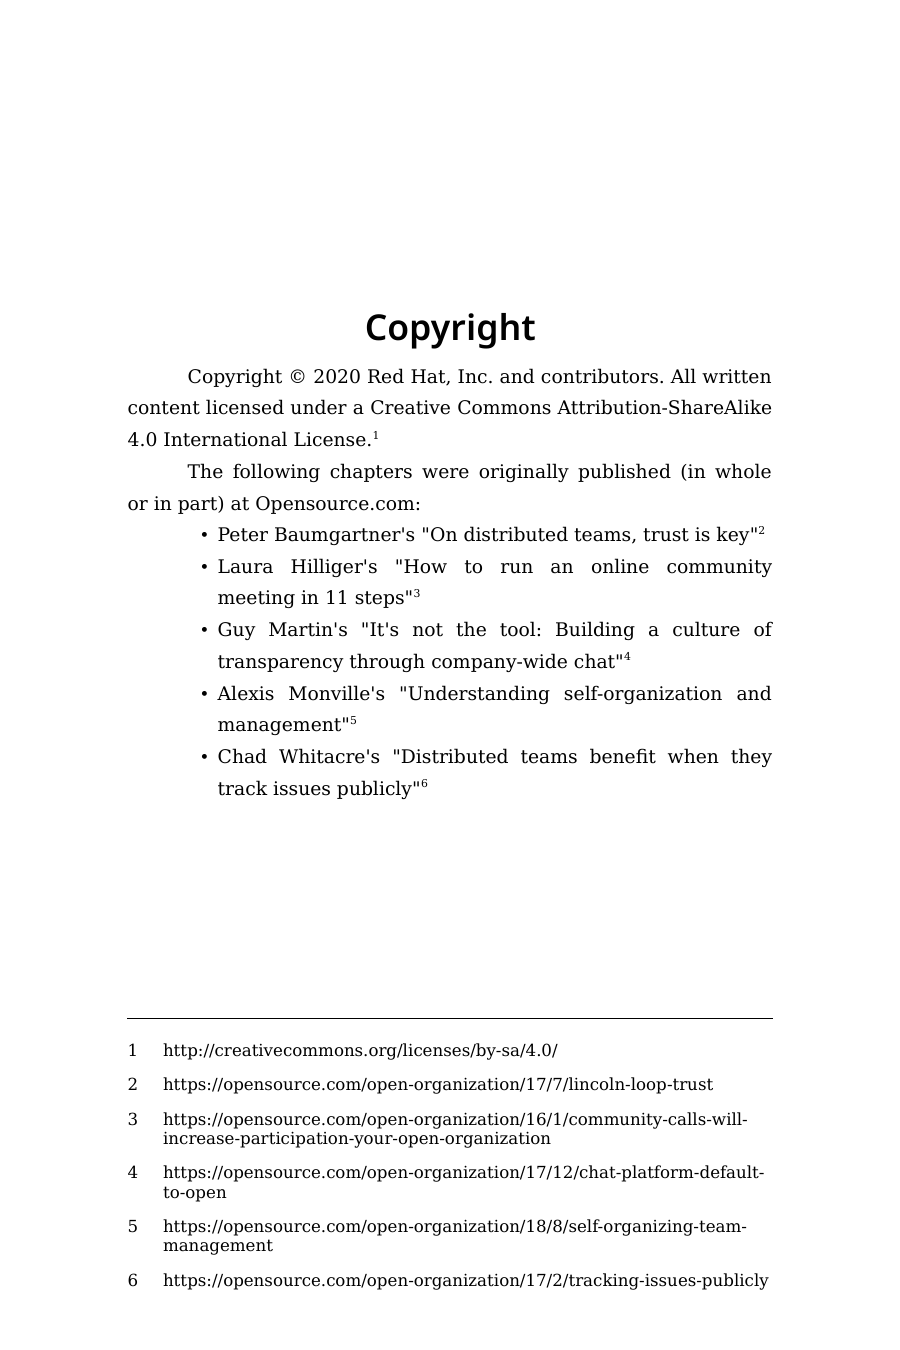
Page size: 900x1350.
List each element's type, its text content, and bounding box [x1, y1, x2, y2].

list https://opensource.com/open-organization/17/12/chat-platform-default-to-open [127, 1163, 772, 1202]
list Peter Baumgartner's "On distributed teams, trust is key" [201, 524, 772, 546]
list Guy Martin's "It's not the tool: Building a culture of transparency through company-wide chat" [201, 619, 772, 673]
text Copyright © 2020 Red Hat, Inc. and contributors. All written content licensed under a Creative Commons Attribution-ShareAlike 4.0 International License. [127, 366, 772, 451]
list Chad Whitacre's "Distributed teams benefit when they track issues publicly" [201, 746, 772, 799]
list https://opensource.com/open-organization/16/1/community-calls-will-increase-participation-your-open-organization [127, 1109, 772, 1148]
list Laura Hilliger's "How to run an online community meeting in 11 steps" [201, 556, 772, 609]
list Alexis Monville's "Understanding self-organization and management" [201, 683, 772, 736]
subtitle Copyright [127, 302, 772, 351]
list https://opensource.com/open-organization/18/8/self-organizing-team-management [127, 1217, 772, 1256]
list https://opensource.com/open-organization/17/7/lincoln-loop-trust [127, 1075, 772, 1094]
text The following chapters were originally published (in whole or in part) at Opensource.com: [127, 461, 772, 514]
text http://creativecommons.org/licenses/by-sa/4.0/ [127, 1041, 772, 1060]
list https://opensource.com/open-organization/17/2/tracking-issues-publicly [127, 1271, 772, 1290]
